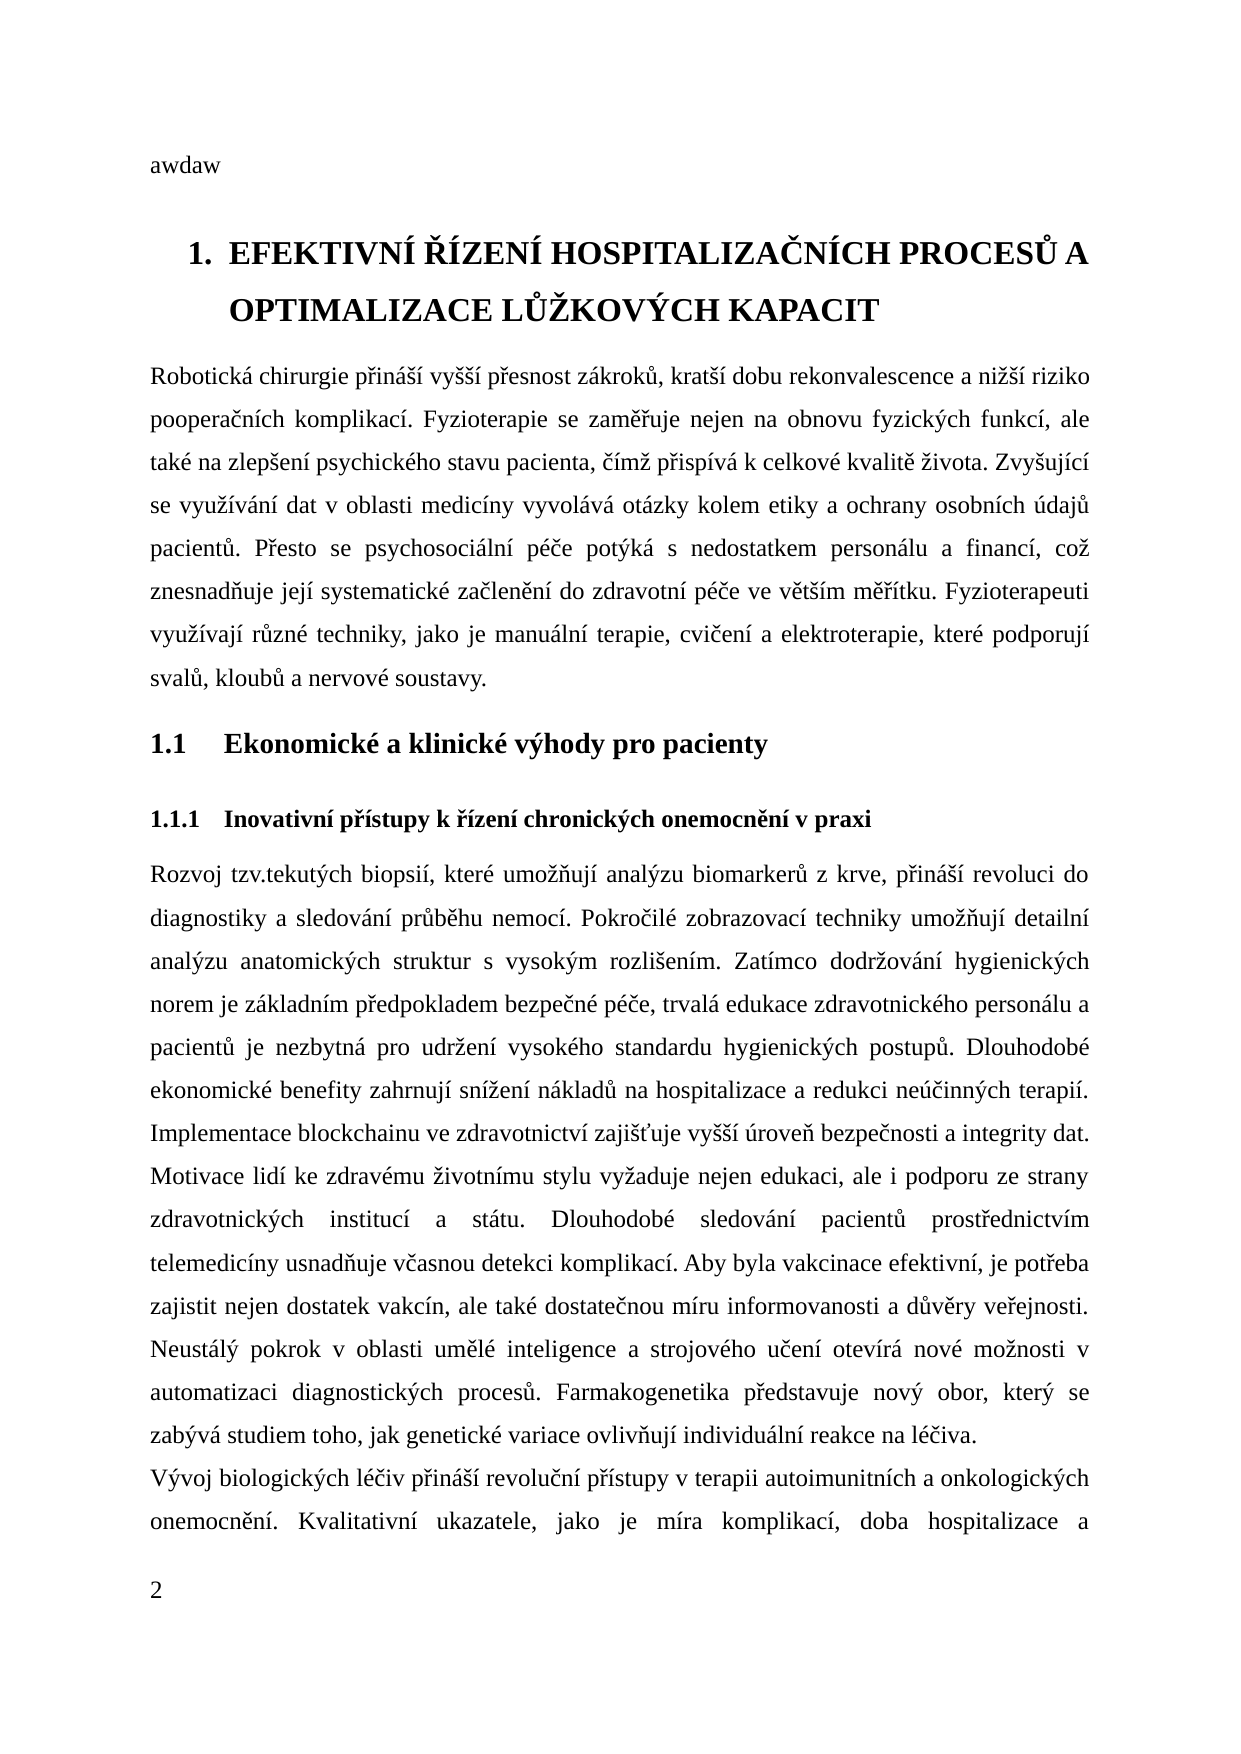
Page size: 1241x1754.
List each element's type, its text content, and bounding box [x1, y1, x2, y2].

text Motivace lidí ke zdravému životnímu stylu vyžaduje nejen edukaci, ale i podporu ze strany zdravotnických institucí a státu. Dlouhodobé sledování pacientů prostřednictvím telemedicíny usnadňuje včasnou detekci komplikací. Aby byla vakcinace efektivní, je potřeba zajistit nejen dostatek vakcín, ale také dostatečnou míru informovanosti a důvěry veřejnosti. Neustálý pokrok v oblasti umělé inteligence a strojového učení otevírá nové možnosti v automatizaci diagnostických procesů. Farmakogenetika představuje nový obor, který se zabývá studiem toho, jak genetické variace ovlivňují individuální reakce na léčiva. [150, 1161, 1090, 1449]
subtitle Inovativní přístupy k řízení chronických onemocnění v praxi [150, 804, 1090, 833]
subtitle Ekonomické a klinické výhody pro pacienty [150, 727, 1090, 760]
subtitle Efektivní řízení hospitalizačních procesů a optimalizace lůžkových kapacit [187, 233, 1090, 329]
text Robotická chirurgie přináší [150, 361, 423, 389]
text Vývoj biologických léčiv přináší revoluční přístupy v terapii autoimunitních a onkologických onemocnění. Kvalitativní ukazatele, jako je míra komplikací, doba hospitalizace a [150, 1463, 1090, 1535]
text vyšší přesnost zákroků, kratší dobu rekonvalescence a nižší riziko pooperačních komplikací. Fyzioterapie se zaměřuje nejen na obnovu fyzických funkcí, ale také na zlepšení psychického stavu pacienta, čímž přispívá k celkové kvalitě života. Zvyšující se využívání dat v oblasti medicíny vyvolává otázky kolem etiky a ochrany osobních údajů pacientů. Přesto se psychosociální péče potýká s nedostatkem personálu a financí, což znesnadňuje její systematické začlenění do zdravotní péče ve větším měřítku. Fyzioterapeuti využívají různé techniky, jako je manuální terapie, cvičení a elektroterapie, které podporují svalů, kloubů a nervové soustavy. [150, 361, 1090, 691]
text Rozvoj tzv.tekutých biopsií, které umožňují analýzu biomarkerů z krve, přináší revoluci do diagnostiky a sledování průběhu nemocí. Pokročilé zobrazovací techniky umožňují detailní analýzu anatomických struktur s vysokým rozlišením. Zatímco dodržování hygienických norem je základním předpokladem bezpečné péče, trvalá edukace zdravotnického personálu a pacientů je nezbytná pro udržení vysokého standardu hygienických postupů. Dlouhodobé ekonomické benefity zahrnují snížení nákladů na hospitalizace a redukci neúčinných terapií. Implementace blockchainu ve zdravotnictví zajišťuje vyšší úroveň bezpečnosti a integrity dat. [150, 859, 1090, 1147]
